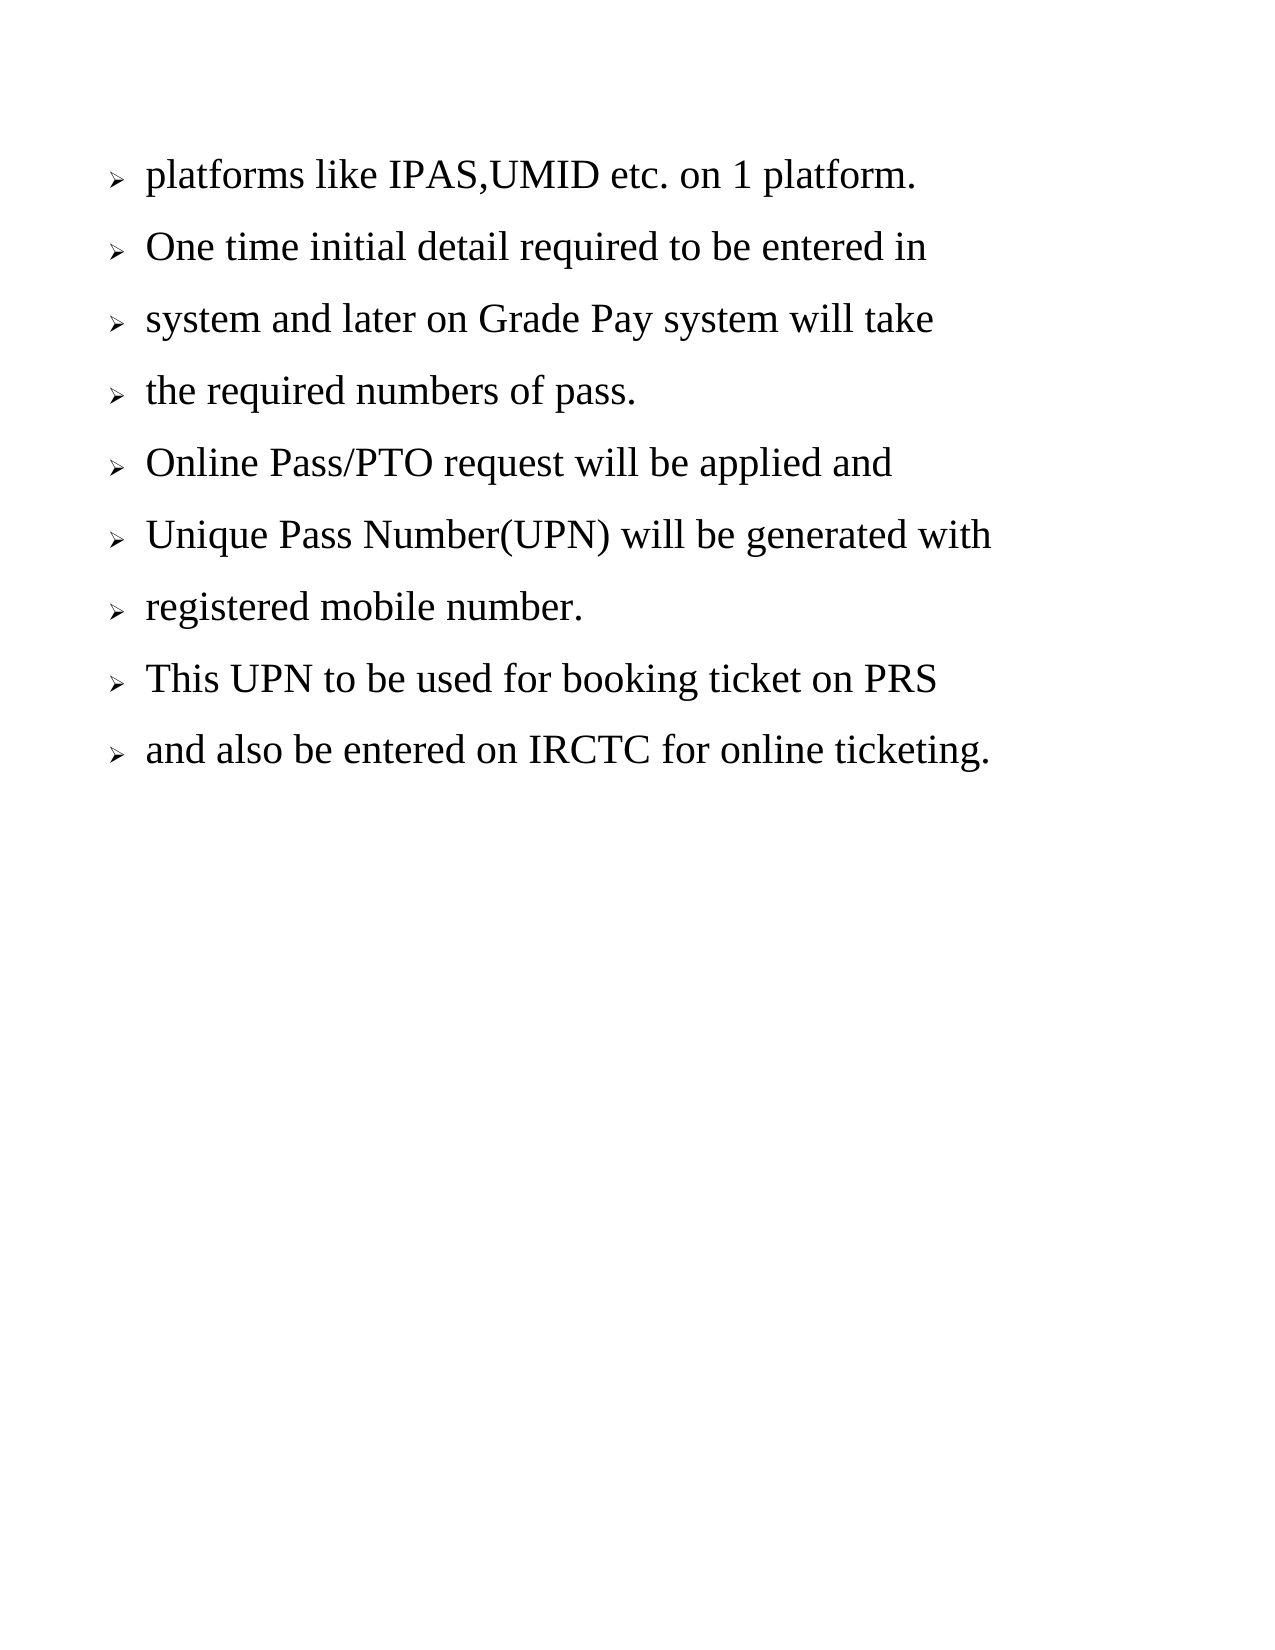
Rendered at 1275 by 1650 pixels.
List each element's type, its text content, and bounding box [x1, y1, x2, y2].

list Online Pass/PTO request will be applied and [108, 437, 1205, 485]
list One time initial detail required to be entered in [108, 222, 1205, 270]
list Unique Pass Number(UPN) will be generated with [108, 509, 1205, 557]
list platforms like IPAS,UMID etc. on 1 platform. [108, 150, 1205, 198]
list This UPN to be used for booking ticket on PRS [108, 653, 1205, 701]
list the required numbers of pass. [108, 366, 1205, 413]
list and also be entered on IRCTC for online ticketing. [108, 725, 1205, 773]
list registered mobile number. [108, 581, 1205, 629]
list system and later on Grade Pay system will take [108, 294, 1205, 342]
